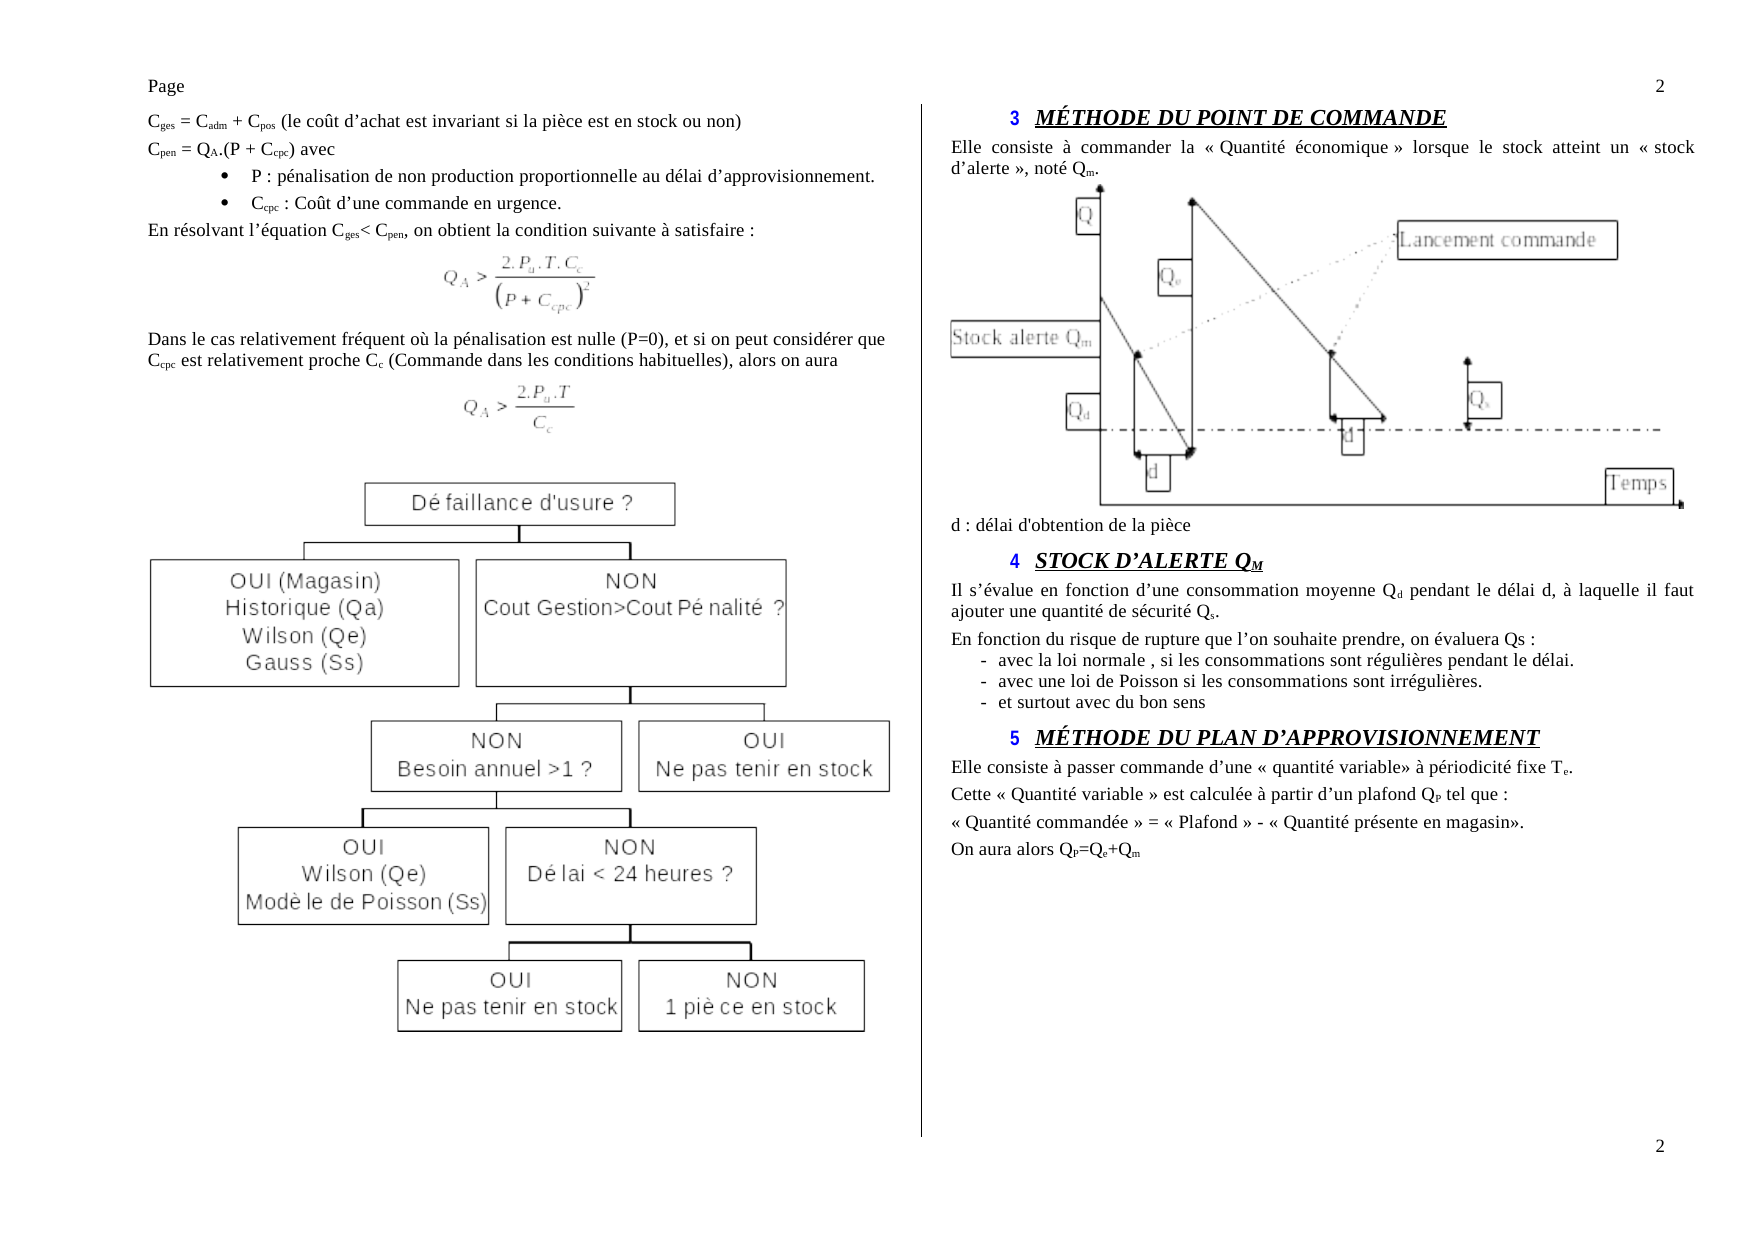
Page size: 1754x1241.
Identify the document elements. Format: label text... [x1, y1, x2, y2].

text - avec une loi de Poisson si les consommations sont irrégulières. [980, 670, 1695, 691]
text Elle consiste à passer commande d’une « quantité variable» à périodicité fixe Te. [951, 756, 1695, 777]
subtitle Méthode du pLAN D’APPROVISIONNEMENT [1010, 725, 1695, 750]
text En fonction du risque de rupture que l’on souhaite prendre, on évaluera Qs : [951, 628, 1695, 649]
text d : délai d'obtention de la pièce [951, 514, 1695, 535]
text Elle consiste à commander la « Quantité économique » lorsque le stock atteint un « stock d’alerte », noté Qm. [951, 136, 1695, 178]
text « Quantité commandée » = « Plafond » - « Quantité présente en magasin». [951, 811, 1695, 832]
text - avec la loi normale , si les consommations sont régulières pendant le délai. [980, 649, 1695, 670]
text - et surtout avec du bon sens [980, 691, 1695, 712]
text Cpen = QA.(P + Ccpc) avec [148, 138, 892, 159]
text Cette « Quantité variable » est calculée à partir d’un plafond QP tel que : [951, 784, 1695, 805]
text Dans le cas relativement fréquent où la pénalisation est nulle (P=0), et si on peut considérer que Ccpc est relativement proche Cc (Commande dans les conditions habituelles), alors on aura [148, 328, 892, 370]
list P : pénalisation de non production proportionnelle au délai d’approvisionnement. [221, 165, 892, 186]
text On aura alors QP=Qe+Qm [951, 838, 1695, 859]
text Cges = Cadm + Cpos (le coût d’achat est invariant si la pièce est en stock ou non) [148, 111, 892, 132]
text Il s’évalue en fonction d’une consommation moyenne Qd pendant le délai d, à laquelle il faut ajouter une quantité de sécurité Qs. [951, 580, 1695, 622]
text En résolvant l’équation Cges< Cpen, on obtient la condition suivante à satisfaire : [148, 220, 892, 241]
subtitle Stock d’alerte Qm [1010, 548, 1695, 573]
subtitle Méthode du point de commande [1010, 104, 1695, 130]
list Ccpc : Coût d’une commande en urgence. [221, 193, 892, 214]
